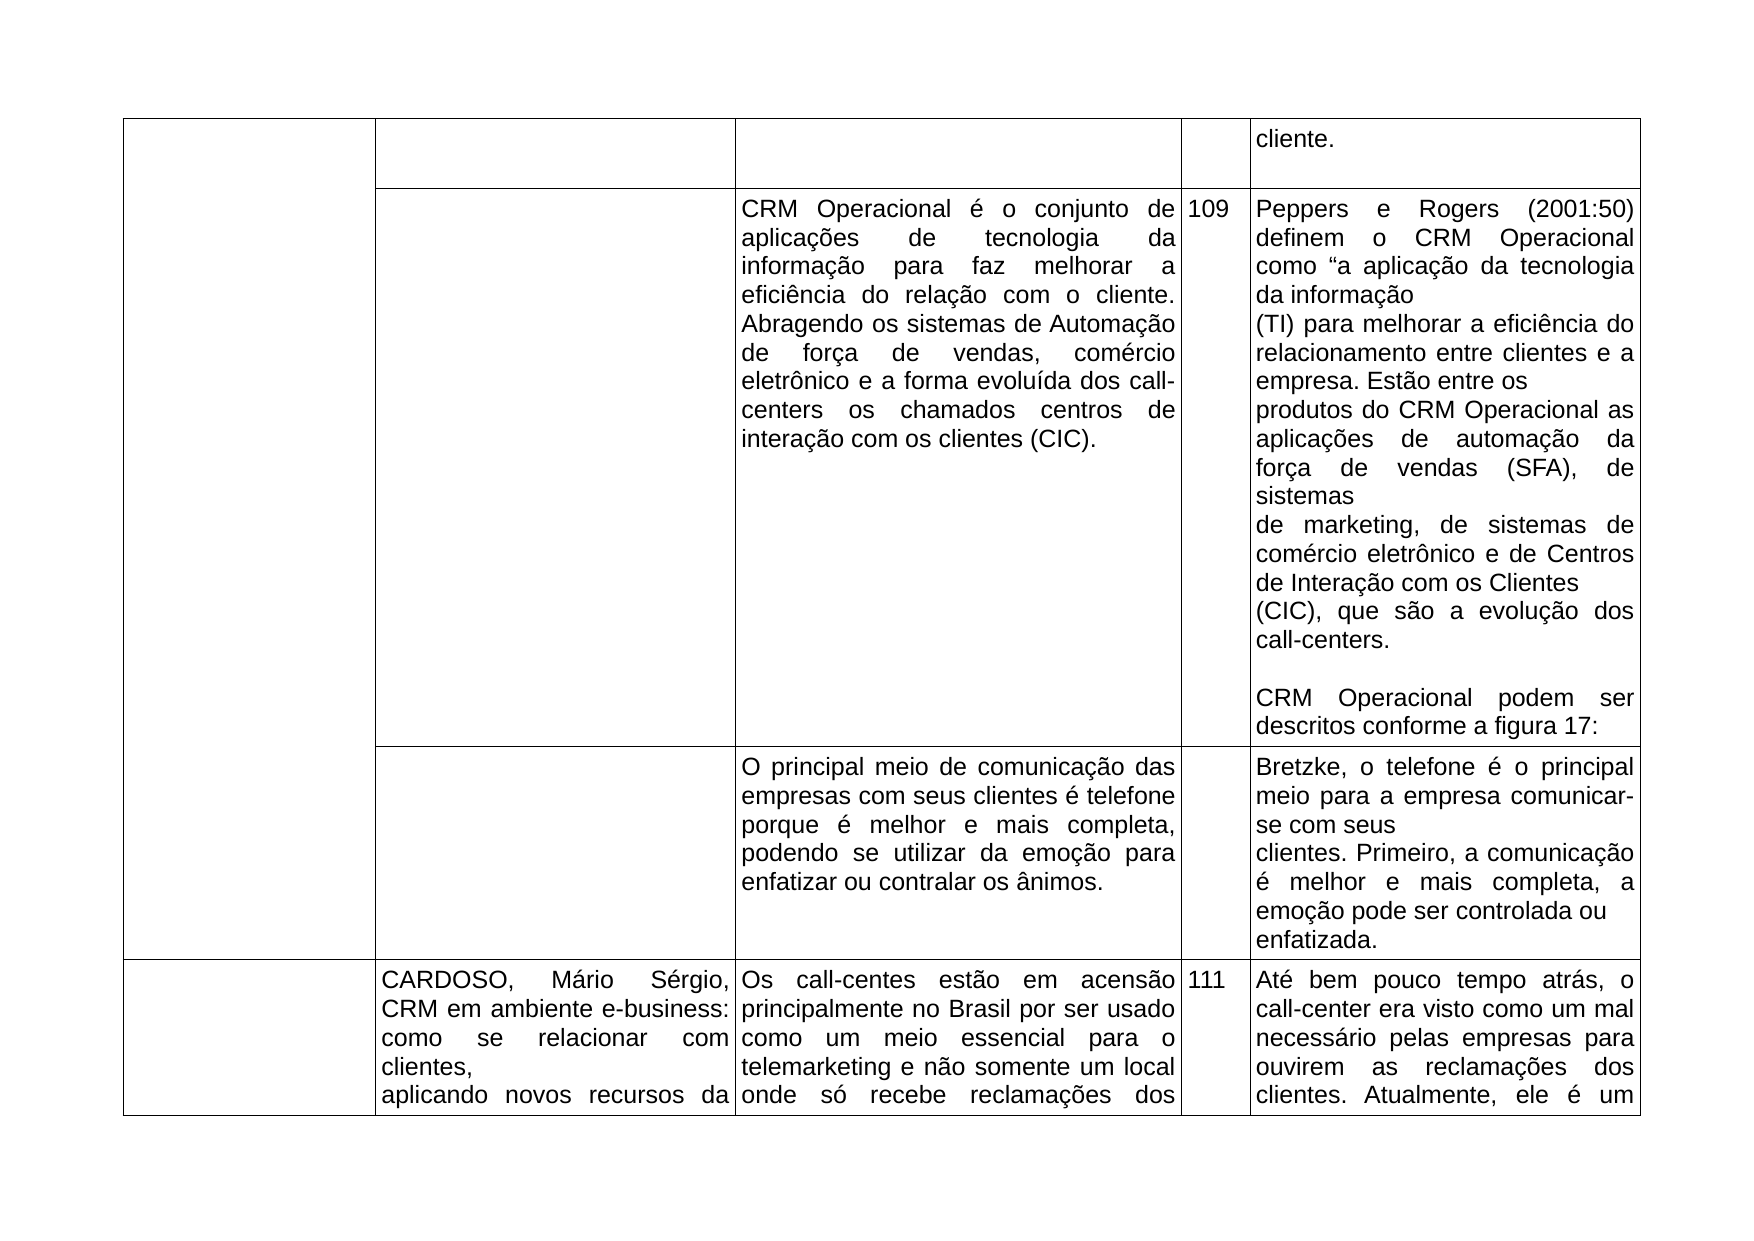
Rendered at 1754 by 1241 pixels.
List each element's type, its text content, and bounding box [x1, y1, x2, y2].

table_cell [376, 189, 735, 746]
table_cell 109 [1182, 189, 1250, 746]
table_cell Até bem pouco tempo atrás, o call-center era visto como um mal necessário pelas empresas para ouvirem as reclamações dos clientes. Atualmente, ele é um [1251, 960, 1640, 1115]
table_cell CRM Operacional é o conjunto de aplicações de tecnologia da informação para faz melhorar a eficiência do relação com o cliente. Abragendo os sistemas de Automação de força de vendas, comércio eletrônico e a forma evoluída dos call-centers os chamados centros de interação com os clientes (CIC). [736, 189, 1181, 746]
table_cell [736, 119, 1181, 188]
table_cell [124, 960, 375, 1115]
table_cell cliente. [1251, 119, 1640, 188]
table_cell Peppers e Rogers (2001:50) definem o CRM Operacional como “a aplicação da tecnologia da informação (TI) para melhorar a eficiência do relacionamento entre clientes e a empresa. Estão entre os produtos do CRM Operacional as aplicações de automação da força de vendas (SFA), de sistemas de marketing, de sistemas de comércio eletrônico e de Centros de Interação com os Clientes (CIC), que são a evolução dos call-centers. CRM Operacional podem ser descritos conforme a figura 17: [1251, 189, 1640, 746]
table_cell [376, 119, 735, 188]
table_cell [124, 119, 375, 959]
table_cell CARDOSO, Mário Sérgio, CRM em ambiente e-business: como se relacionar com clientes, aplicando novos recursos da [376, 960, 735, 1115]
table_cell [376, 747, 735, 959]
table_cell 111 [1182, 960, 1250, 1115]
table_cell Bretzke, o telefone é o principal meio para a empresa comunicar-se com seus clientes. Primeiro, a comunicação é melhor e mais completa, a emoção pode ser controlada ou enfatizada. [1251, 747, 1640, 959]
table_cell Os call-centes estão em acensão principalmente no Brasil por ser usado como um meio essencial para o telemarketing e não somente um local onde só recebe reclamações dos [736, 960, 1181, 1115]
table_cell [1182, 747, 1250, 959]
table_cell O principal meio de comunicação das empresas com seus clientes é telefone porque é melhor e mais completa, podendo se utilizar da emoção para enfatizar ou contralar os ânimos. [736, 747, 1181, 959]
table_cell [1182, 119, 1250, 188]
